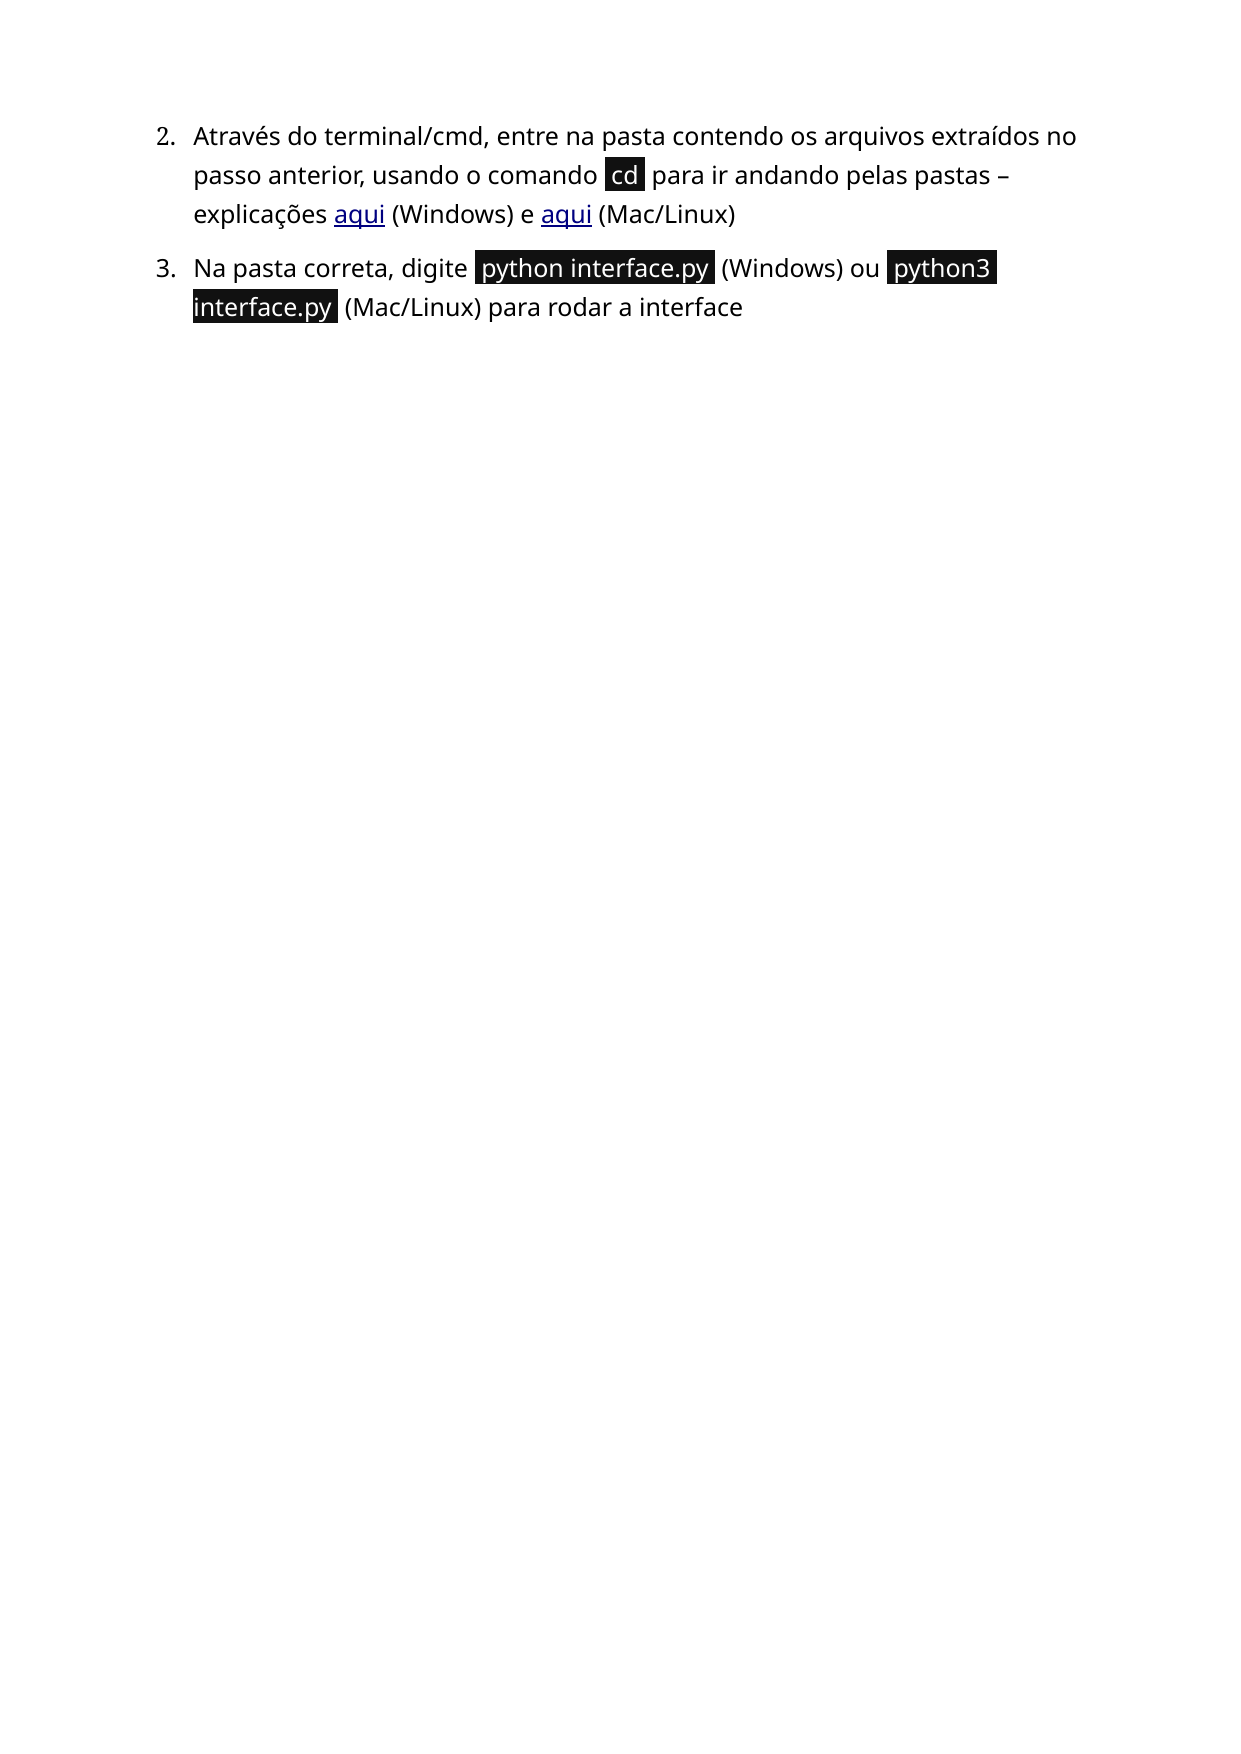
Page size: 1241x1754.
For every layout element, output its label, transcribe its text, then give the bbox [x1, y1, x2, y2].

list Na pasta correta, digite python interface.py (Windows) ou python3 interface.py (Mac/Linux) para rodar a interface [156, 250, 1122, 323]
list Através do terminal/cmd, entre na pasta contendo os arquivos extraídos no passo anterior, usando o comando cd para ir andando pelas pastas – explicações aqui (Windows) e aqui (Mac/Linux) [156, 118, 1122, 231]
